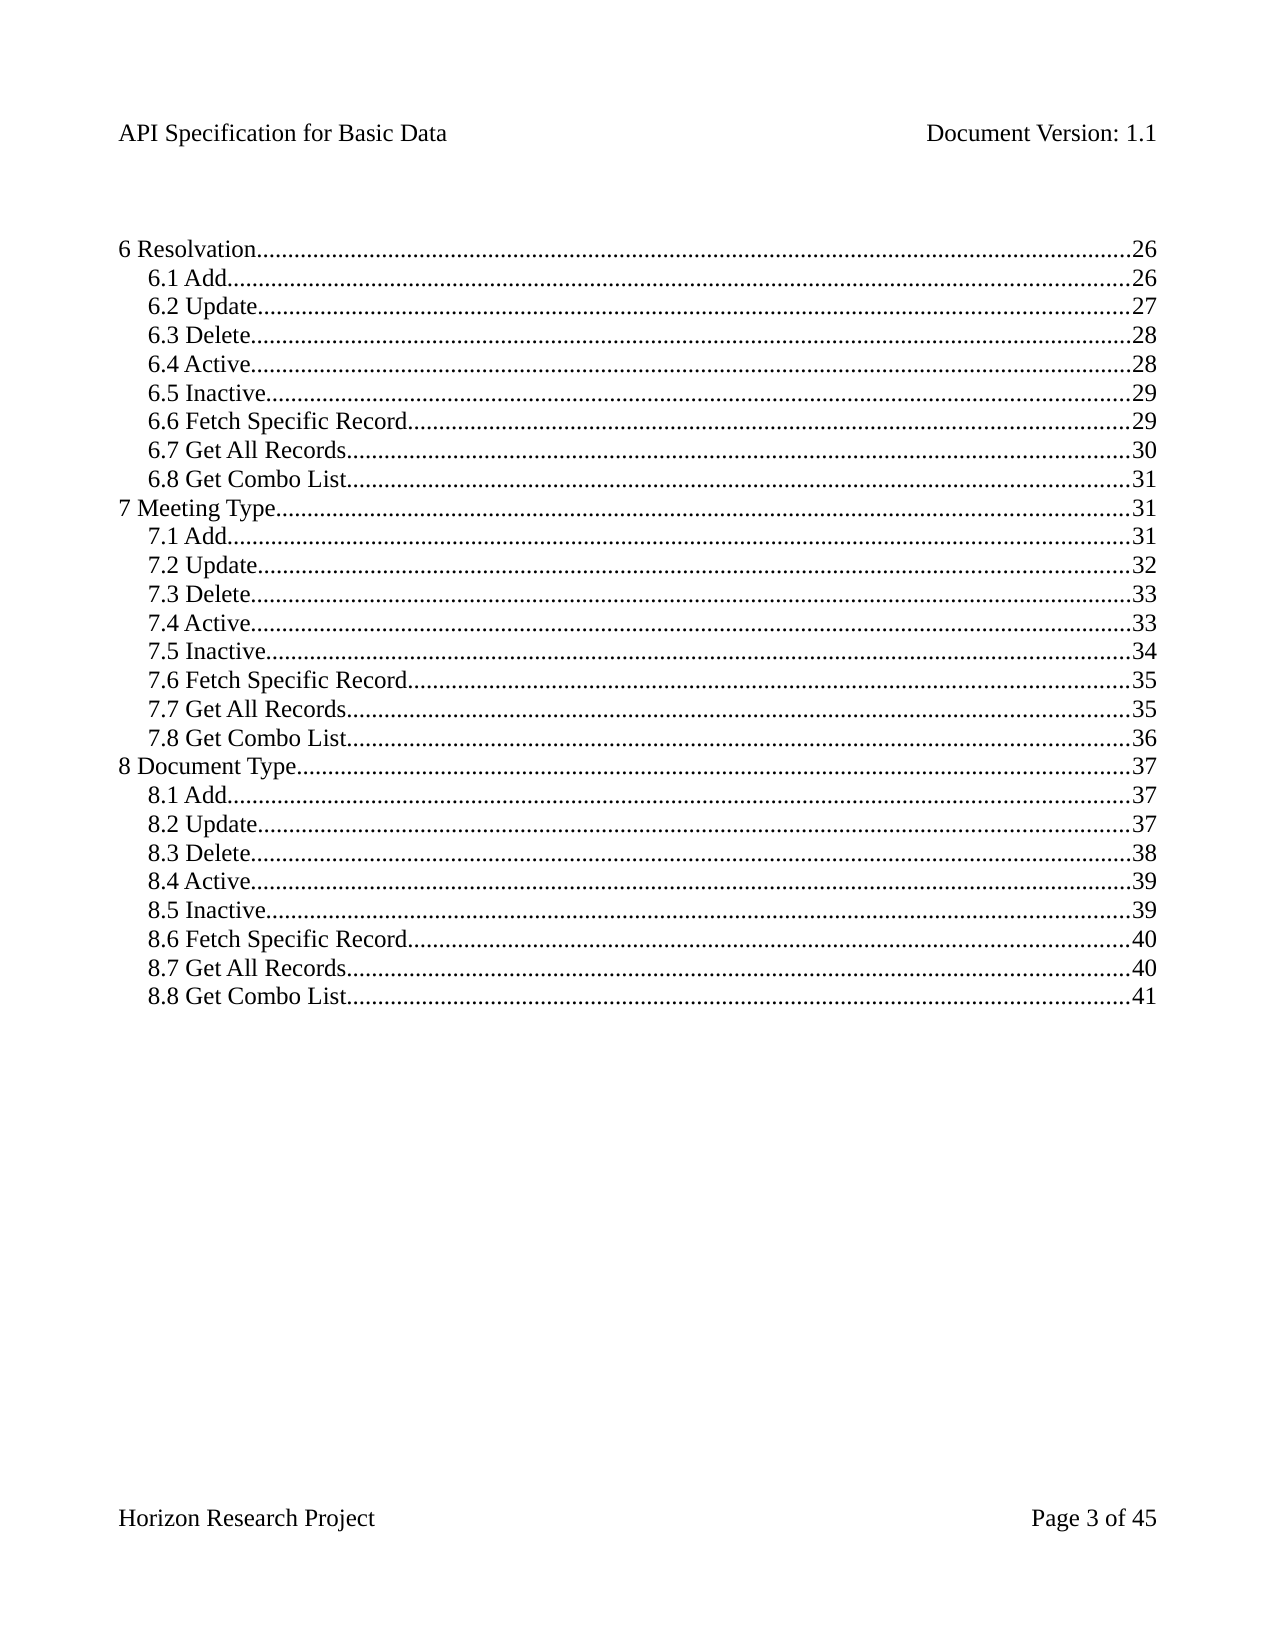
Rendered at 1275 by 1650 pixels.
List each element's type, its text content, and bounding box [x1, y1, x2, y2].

text 6.4 Active 28 [148, 349, 1157, 378]
text 8.1 Add 37 [148, 780, 1157, 809]
text 7.4 Active 33 [148, 608, 1157, 636]
text 7.8 Get Combo List 36 [148, 723, 1157, 751]
text 7.7 Get All Records 35 [148, 694, 1157, 723]
text 7.1 Add 31 [148, 521, 1157, 550]
text 7.2 Update 32 [148, 550, 1157, 579]
text 8.4 Active 39 [148, 866, 1157, 895]
text 6.7 Get All Records 30 [148, 435, 1157, 464]
text 8.3 Delete 38 [148, 838, 1157, 866]
text 6.1 Add 26 [148, 263, 1157, 291]
text 8.2 Update 37 [148, 809, 1157, 838]
text 7 Meeting Type 31 [118, 493, 1157, 521]
text 6.6 Fetch Specific Record 29 [148, 406, 1157, 435]
text 8.7 Get All Records 40 [148, 953, 1157, 981]
text 7.5 Inactive 34 [148, 636, 1157, 665]
text 7.6 Fetch Specific Record 35 [148, 665, 1157, 694]
text 6.5 Inactive 29 [148, 378, 1157, 406]
text 7.3 Delete 33 [148, 579, 1157, 608]
text 8.5 Inactive 39 [148, 895, 1157, 924]
text 8.6 Fetch Specific Record 40 [148, 924, 1157, 953]
text 6.3 Delete 28 [148, 320, 1157, 349]
text 6.8 Get Combo List 31 [148, 464, 1157, 493]
text 8 Document Type 37 [118, 751, 1157, 780]
text 8.8 Get Combo List 41 [148, 981, 1157, 1010]
text 6.2 Update 27 [148, 291, 1157, 320]
text 6 Resolvation 26 [118, 234, 1157, 263]
